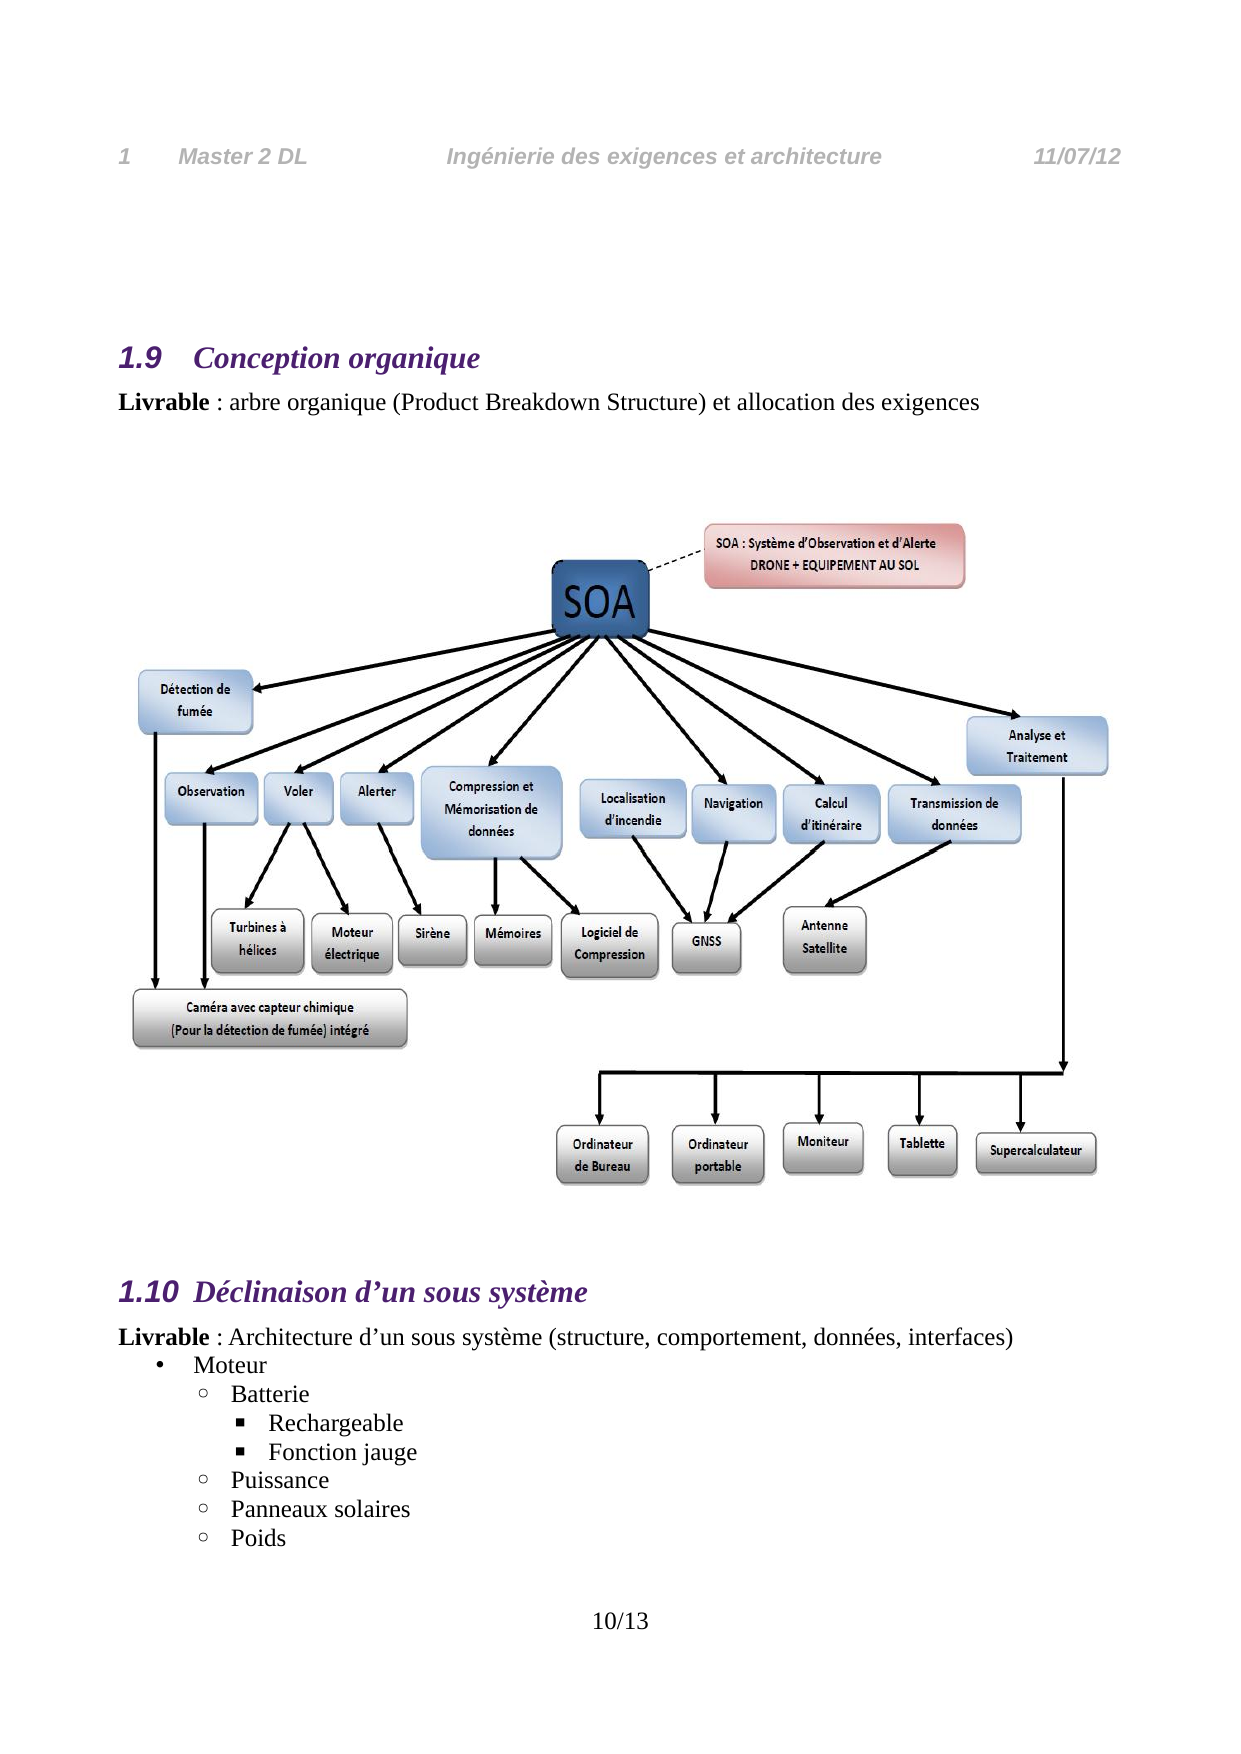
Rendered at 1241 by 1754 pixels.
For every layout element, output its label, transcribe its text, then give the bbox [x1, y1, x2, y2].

list Rechargeable [231, 1408, 1122, 1437]
list Fonction jauge [231, 1437, 1122, 1465]
list Batterie [193, 1379, 1122, 1408]
subtitle Conception organique [118, 339, 1122, 375]
list Puissance [193, 1465, 1122, 1494]
text Livrable : arbre organique (Product Breakdown Structure) et allocation des exigences [118, 387, 1122, 416]
list Panneaux solaires [193, 1494, 1122, 1523]
list Moteur [156, 1350, 1122, 1379]
text Livrable : Architecture d’un sous système (structure, comportement, données, interfaces) [118, 1322, 1122, 1350]
picture [120, 502, 1120, 1202]
subtitle Déclinaison d’un sous système [118, 1273, 1122, 1309]
list Poids [193, 1523, 1122, 1552]
